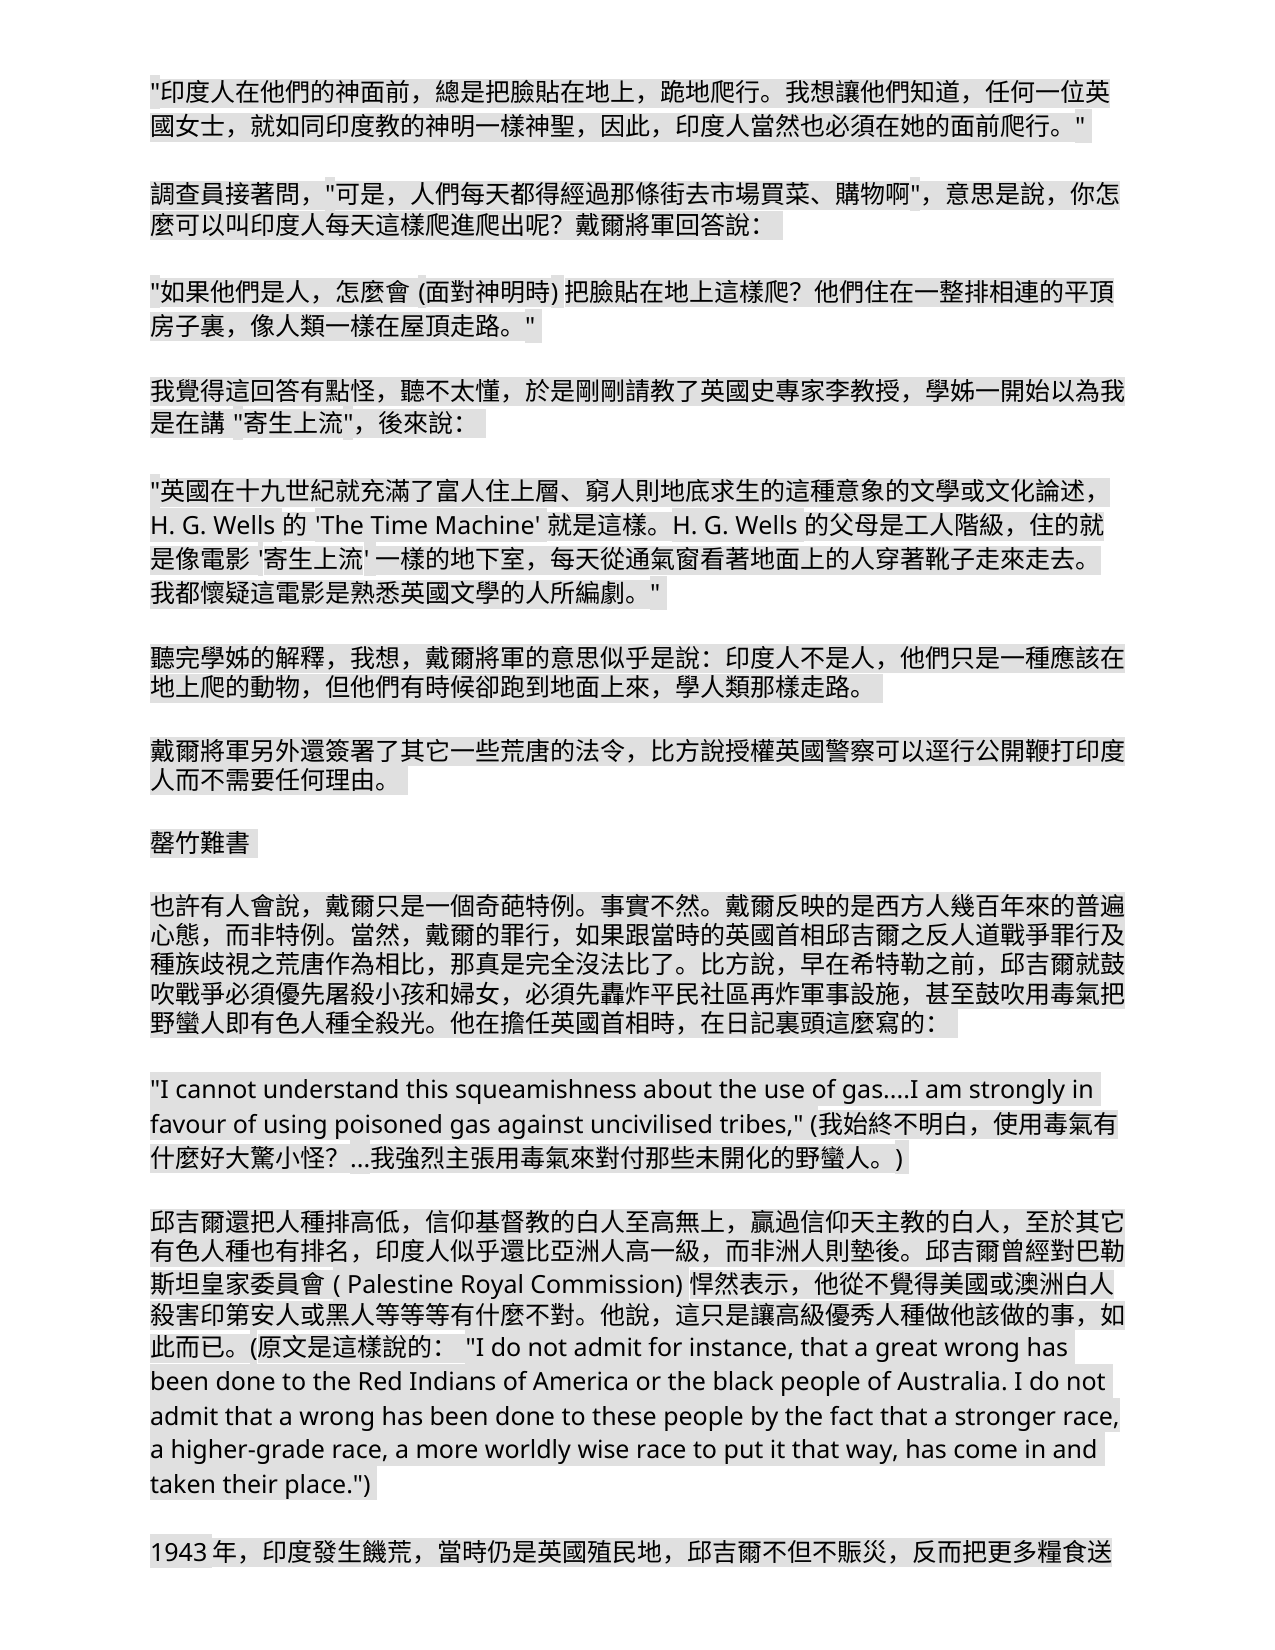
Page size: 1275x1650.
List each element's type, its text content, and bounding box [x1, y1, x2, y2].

text 卡韓政變 (120)：英國人的榮耀？ 陳真 2019. 07. 18. 前言 剛剛看到昨天台灣的各家媒體歡欣鼓舞地報導說，英國 "金融時報" 指出："國台辦直接控制台媒 (指中國時報)，吹捧特定候選人(指韓國瑜)。" 過去半年來，從美聯社到紐約時報，從CNN到金融時報，同時還包括無數的所謂智庫，西方主流傳聲筒一面倒地企圖以抹紅以及指控反民主反自由來妖魔化韓國瑜；從這樣一種前所未見的境外勢力紛紛 "公然" 介入島內選舉，你就可以明白這場選舉意味著什麼，意味著韓國瑜及韓流的出現超越了西方既有的掌控，意味著這不僅僅是一場島內選舉，更是中美或中西勢力的消長。 韓國瑜並不親中，他只是不仇中。但在島內氛圍及西方人眼裏，只要不仇中、不反華，就是敵人，簡單講就是這樣。 我實在很厭倦反覆批評什麼民主自由這類無恥低能的鳥話。這類鳥話謊言之齷齪如此明顯，難道你真的還看不出來？政治現實中，你似乎只能一直呼喚 "腦殘們" 醒一醒喔，然後不斷講些最基本的東西給他聽，就像在教幼兒園那樣。 2019.07.05. 我寫了底下這段話，我接著再多寫一些。 英國政府最近一再公開對祖國警告嗆聲說："不可對香港人不民主哦，否則我就不客氣了！" 講得好像英國人是香港人的守護神似的。我聽了，腦袋轟轟作響，真不敢相信我的眼睛。 先說結論 大家只要記得這個結論就行： 如果祖國對待香港人有任何不好或不民主、不自由之處，假若嚴重程度是 1，那麼，英國政府對待香港或西藏或印度等等等等的不民主與不自由乃至殘酷不人道，嚴重程度就是1000000000000....趨近於無限。 為何趨近於無限呢？因為一般狀況下之所謂不民主、不自由，總是還把對方當成是一個跟自己一樣的人類，但是英國人卻不是這樣想；他在血統上把人種分高低，白人至上，特別是英國人更是至高無上，而其他有色人種則是所謂 "未開化的野蠻人"，甚至只是一種介於人和猿猴之間的動物。 極端狀況下，英國人甚至認為自己是神，而華人、印度人與西藏人等等所謂有色人種，則是一種必須在當 "牠們" 看到神 (即英國人或西方人) 出現時只准在地上爬、而且可以被任意毆打與羞辱的 "動物"。 神與 "動物" 自然是完全無法相提並論的兩種位階。神難道會覺得自己侵犯了人權或哪裏做得不民主不自由嗎？當然不會。神只會覺得不管自己怎麼做都是對的，神聖的，偉大的，慈悲的。 我並沒有誇大，事實就是如此，至少不久之前的過去仍是如此。如果說過去和現在稍微有所改變與收斂，那也不是因為在心態上英國人痛改了前非、認清了自己的醜陋，而只是因為在現實力量上再也無法把別人當成低等生物那樣任意屠殺與虐待。不過，雖然傷人力有未逮，但西方人心態上依舊自覺高人一等，只是不敢再像過去那樣公開說自己是神，或說自己是高貴人種。 花園裏的一場大屠殺 英國人把自己當神有很多例子可循。比方說，各位看過 "甘地" 這部電影吧，裏頭提到一場大屠殺，電影演得很含蓄，輕描淡寫，事實上卻極為血腥而毫無人性。那是英國殖民印度時發生在 Jallianwala Bagh (札連瓦拉花園) 的一場殺戮，史稱 Amritsar Massacre (阿姆利則大屠殺)。 那是一個和平集會，抗議原因是英國通過一項法案叫做 Rowlatt Act (羅拉特法案)；根據該法案，英國官方有權逮捕任何可疑的印度人，並且無須任何審判與罪名，也不用通知家屬，便可直接囚禁入獄兩年。參加這項抗議的人其實並不多，主要是當天剛好也是錫克教的一個傳統宗教節慶日，參加慶典的人很多，有些婦女小孩也都興高采烈來到公園參加慶典；兩個完全不同的活動，恰好在同一地點舉行。 英國向來禁止印度人集會。別說什麼民主，英國人根本不把你當人看。於是，英國派駐印度的 "軍事總司令" 戴爾將軍 (Reginald Dyer) ，馬上就帶領軍隊前來大開殺戒，而且是毫無預警地開火。不但毫無預警，而且屠殺之前竟然還先把花園廣場的主要出口堵住，讓群眾根本無處可逃，旋即展開大屠殺。根據調查報告記載，從戴爾將軍帶隊抵達現場到全面開火屠殺，竟然短短不到30秒鐘。 而且，就如電影所說，打光了一千多發子彈之後才停止，前後殺了十分鐘，估計殺死近千人，幾乎等於是一顆子彈一條人命，存心就是要你的命，完全不把你當人看；而且，就像人們所說的 "朝著水桶射魚" (shooting fish in a barrel)，先把群眾關在一個密閉空間中，然後好整以暇地逐一瞄準，射擊取樂。 我在其它一些文章中也曾提過，美國侵略伊拉克和阿富汗，美軍幾次涉及數千人的大屠殺，也是採用這樣一種 "朝著水桶射魚" 的模式。射完之後，不管死的活的，用推土機就地集體掩埋，形成一個個亂葬崗與萬人塚。 話說當公園的主要出口被堵住後，群眾就往其它四個十分狹窄的對外通道逃命，群眾擠成一團，戴爾將軍竟當場要求士兵瞄準那些擠在出口處企圖逃走的人；不拘男女老幼，一概射殺。 這園區裏頭有一口井： https://bit.ly/2XWuS6C 屠殺當下，群眾無路可逃，為了躲避子彈，就拼命往井裏頭跳，溺死了很多人，事後清出了一百二十多具屍體。 戴爾將軍屠殺完畢後便帶隊離去，並隨即發布宵禁命令，不准民眾協助就醫，任由無數傷者留在現場痛苦地死去，其中包括婦女與小孩。 這裏有一些相關畫作： https://bit.ly/30CzRLw https://nyti.ms/2V4q0jk 事後，引起印度人極大反彈，印度各地紛紛傳出抗議事件，甘地也因此躍上政治舞台，帶領印度人反抗英國統治。英國政府一方面動用飛機槍炮繼續血腥鎮壓，一方面假裝究責，成立所謂調查小組（Disorders Inquiry Committee）。因為調查小組主席叫做亨特，俗稱為「亨特委員會」（Hunter Commission），留下許多答辯記錄。 相關文件顯示，戴爾絲毫不認為自己有錯，甚至表明自己只是動用了 "最小的武力"。英國上議院公開表揚他是個英雄，戴爾將軍的駐印度首長 Michael O'Dwyer 也稱讚這次屠殺是一次 "正確的行動"，一般英國老百姓及許多英國名人更是把他視為英國之光，認為他 "捍衛了英國人的榮耀"。 聽起來很荒謬，但我沒瞎掰，我所講的每一句話都有各種來源的根據，相關文獻資料與書籍非常多。比方說，去年 (2018年) 剛出版的一本書 "India in the 21st Century: What Everyone Needs to Know"，還有一本2015年版的 "劍橋系列叢書"，關於帝國主義與後殖民研究" 之 "Subverting Empire: Deviance and Disorder in the British Colonial World"，裏頭就有許多相關資料： https://urlzs.com/s2ER9 更令人髮指的是：戴爾將軍的答辯錄裏頭如此記載：當調查小組詢問戴爾為何要堵住出口然後再進行屠殺時，戴爾回答說："那是因為我的這項軍事行動並不是要驅散群眾集會，而是為了給不遵守集會禁令的印度人一點懲罰"；好讓他們學會服從與尊敬，服從英國法律，尊敬尊貴的英國男女。 有些資料寫說戴爾將軍是用機槍掃射群眾，其實不對，是用步槍，不是機關槍；倘若用的是機關槍，恐怕就不只死一千人，因為當天主要都是來參加宗教節慶的民眾，包括一些婦女和小孩，大約有兩萬人在現場。但是，戴爾之所以沒有用機關槍掃射，並不是因為他很慈悲 (他確實覺得自己很慈悲，因為殺太少了)，而是因為那天他派來了幾輛佈署機關槍的軍車，準備大開殺戒，卻因車子體積太大，開不進去，於是只好臨時改由幾十名士兵攜帶步槍進場屠殺，直到把所有子彈全部打光才罷手。 甘地是個言語溫和的人，但他卻經常用 "惡魔" 一詞來形容英國人的心態與作為。 英國人的榮耀 問題是：為何如此慘絕人寰泯滅人性的一場大屠殺，現場指揮屠殺的軍事將領，卻成為英國人所推崇的 "國家英雄"、說他 "捍衛了英國人的榮耀"？倫敦大學歷史系教授 Kim Wagner 寫的一篇書評或許回答了這個問題： https://reviews.history.ac.uk/review/1224 這篇書評，針對倫敦大學國防研究系教授 Nick Lloyd 在2011年出版的一本新書 "The Amritsar Massacre: The Untold Story of One Fateful Day"。如 Wanger 所說，這書重新定義了這場大屠殺，把責任推給被屠殺的印度民眾，指稱他們一旦來到集會現場便是一種違反集會禁令的犯罪行為，並且懷著一種不願服從英國統治的犯罪心態。在該書作者的描述中，凡是反抗英國統治者無非就等同於罪犯，因此罪有應得。作者並稱頌戒嚴令的頒布旨在教導印度人明白 "忠誠與榮耀" 的重要性，並指稱據以任意逮捕印度人、無罪囚禁可長達兩年的羅拉特法案，乃是為了保護印度人，而印度人卻對此不知感恩云云。 Wanger教授以 "白種人的負擔" 來形容這樣一種唯我獨尊的種族優越感及帝國主義心態。簡單說就是白種人好辛苦好高貴哦，每天到處姦殺擄掠、擴張帝國版圖，為的就是要幫助有色人種這些低等生物，結果反而還被責怪，甚至因此害戴爾將軍被迫提早退休，真是很無辜，於是當然就會被西方同胞們視為 "國家英雄"，因為他 "捍衛了英國人的榮耀"。 2013年2月，英國首相卡麥隆造訪慘案現場，表達遺憾。今年四月，英國首相梅伊對此一屠殺事件發表了一篇又是 "感到遺憾" 的官方聲明，但英國官方至今始終拒絕道歉。 爬行命令 另外，必須一提的是：阿姆利則大屠殺發生的前兩天，還發生了另一個事件。有位英國女傳教士當街無故遭到一群印度人的毆打與騷擾，後來被另一群印度人救出來。戴爾將軍知道此事後，就簽署了一道命令，也就是惡名昭彰的 "爬行命令" (crawling order)，規定每個印度人在通過這位英國女傳教士被毆打的街道時，必須五體投地像昆蟲那樣緩緩爬行，雙手雙膝和腹部都必須接觸地面，磕頭跪爬。 這是收藏在倫敦 "陸軍博物館" 的一張當年 "爬行命令" 的現場檔案照片： https://bit.ly/2JT7GBk 面對調查小組成員的質問，戴爾將軍說： "印度人在他們的神面前，總是把臉貼在地上，跪地爬行。我想讓他們知道，任何一位英國女士，就如同印度教的神明一樣神聖，因此，印度人當然也必須在她的面前爬行。" 調查員接著問，"可是，人們每天都得經過那條街去市場買菜、購物啊"，意思是說，你怎麼可以叫印度人每天這樣爬進爬出呢？戴爾將軍回答說： "如果他們是人，怎麼會 (面對神明時) 把臉貼在地上這樣爬？他們住在一整排相連的平頂房子裏，像人類一樣在屋頂走路。" 我覺得這回答有點怪，聽不太懂，於是剛剛請教了英國史專家李教授，學姊一開始以為我是在講 "寄生上流"，後來說： "英國在十九世紀就充滿了富人住上層、窮人則地底求生的這種意象的文學或文化論述，H. G. Wells 的 'The Time Machine' 就是這樣。H. G. Wells 的父母是工人階級，住的就是像電影 '寄生上流' 一樣的地下室，每天從通氣窗看著地面上的人穿著靴子走來走去。我都懷疑這電影是熟悉英國文學的人所編劇。" 聽完學姊的解釋，我想，戴爾將軍的意思似乎是說：印度人不是人，他們只是一種應該在地上爬的動物，但他們有時候卻跑到地面上來，學人類那樣走路。 戴爾將軍另外還簽署了其它一些荒唐的法令，比方說授權英國警察可以逕行公開鞭打印度人而不需要任何理由。 罄竹難書 也許有人會說，戴爾只是一個奇葩特例。事實不然。戴爾反映的是西方人幾百年來的普遍心態，而非特例。當然，戴爾的罪行，如果跟當時的英國首相邱吉爾之反人道戰爭罪行及種族歧視之荒唐作為相比，那真是完全沒法比了。比方說，早在希特勒之前，邱吉爾就鼓吹戰爭必須優先屠殺小孩和婦女，必須先轟炸平民社區再炸軍事設施，甚至鼓吹用毒氣把野蠻人即有色人種全殺光。他在擔任英國首相時，在日記裏頭這麼寫的： "I cannot understand this squeamishness about the use of gas....I am strongly in favour of using poisoned gas against uncivilised tribes," (我始終不明白，使用毒氣有什麼好大驚小怪？...我強烈主張用毒氣來對付那些未開化的野蠻人。) 邱吉爾還把人種排高低，信仰基督教的白人至高無上，贏過信仰天主教的白人，至於其它有色人種也有排名，印度人似乎還比亞洲人高一級，而非洲人則墊後。邱吉爾曾經對巴勒斯坦皇家委員會 ( Palestine Royal Commission) 悍然表示，他從不覺得美國或澳洲白人殺害印第安人或黑人等等等有什麼不對。他說，這只是讓高級優秀人種做他該做的事，如此而已。(原文是這樣說的： "I do not admit for instance, that a great wrong has been done to the Red Indians of America or the black people of Australia. I do not admit that a wrong has been done to these people by the fact that a stronger race, a higher-grade race, a more worldly wise race to put it that way, has come in and taken their place.") 1943年，印度發生饑荒，當時仍是英國殖民地，邱吉爾不但不賑災，反而把更多糧食送走，拿去做為英軍儲糧，導致三百萬人餓死。邱吉爾不但不覺得這樣做很沒有人性，反而怪罪印度人生太多小孩，嘲笑印度人 "像兔子那樣很會生" ("breed like rabbits")。 我可以繼續一直寫下去，寫來滿紙污穢，罄竹難書，根本寫不完。 人們爭相當漢奸 各位知道我對新疆的所謂 "再教育營" 是相當不滿的，因為，我認為在政策執行上應該更文明點。中共高層很好，在我看來是一個跡近完美的政府，但大陸地方政府卻良莠不齊，甚至相當野蠻。但是，當我看到西方各國不斷拿新疆這事大作文章時，我就無言了。x它媽的這能比嗎？中共如果有什麼地方沒做好，跟西方人的血腥殘暴能比嗎？就如同我這文章開頭所說，那不僅僅是1跟100000000....的差別，更是1和無限之落差。 然而，血腥殘暴的一方，卻居然每天扮演可愛的民主小天使，扮演自由的守護神，每天指控相對十分良善而且對世界和平與人類福祉做出巨大貢獻的一方。任何人，除非腦子進水，要不就是良心被狗吃了，否則他怎麼可能會在一善一惡落差如此巨大的狀況下，卻選擇了邪惡的一方？更令人難以原諒的是居然當起漢奸，為了私利，幫助敵人來傷害自己的同胞。 英國國家廣播電台(BBC) 報導，過去香港的所謂 "佔中" 或什麼 "雨傘革命"，並不是單純的民間即興事件，而是由西方境外勢力協助策畫長達兩年的反中行動。這次的 "反送中" 當然也一樣，每個事件其實都是由CIA一手主導。我通常不太想引用這類報導，因為往往太過於輕描淡寫，講得好像只是一種 "協助" 或 "幫忙訓練" 如何製造動亂以打擊中國。但事實上，這不是什麼協助，而是一手策畫，而且不是一朝一夕，而是幾十年來的情治滲透與把持，把香港當成西方殖民地，如入無人之境，儼然另一個政府。 台灣當然就更不用說了，阿扁已經說得夠清楚。他說，台灣真正的統治者是 "美國在台軍政府"；所謂總統，只是聽命辦事，是一種執行角色，連美國在台協會 (AIT) 的一個小官員都比不上。這也是為什麼阿扁當時聘請律師到美國打越洋官司的原因，藉以申訴自己無罪，訴說自己只是聽命行事，甚至說台灣的法律無法適用在他身上，因為他做為總統，只是美國在台軍政府的一個執行者，要求美國法院立即撤銷台灣法律的判決，還他自由云云。 阿扁頭腦很清楚，句句都講到重點，而這才是島內政治的基本事實架構。香港不至於如此荒唐，但也好不了多少。 看西方媒體每天講那些什麼民主自由的鳥話，實在很煩。英國殖民香港幾時給過香港人什麼民主選舉或集會結社的自由？零！一點也沒有，完全就是殖民統治。但是，當中共在香港開放實施特首選舉時，所謂 "佔中" 所炒作的理由卻是說中央立法不公，介入香港選舉云云。這種睜眼瞎話，真是有夠它媽的無恥。 這回 "反送中" 也一樣，天底下有這種事嗎？西方國家可以引渡香港罪犯，但是中國中央政府卻居然不能引渡自己領土上的罪犯？那就好像說劍橋市民跑到倫敦犯了滔天大罪之後，又逃回劍橋，然後就不用接受英國政府的法律制裁了，大大方方在劍橋逍遙法外。就算要引渡，也只能引渡到英國以外的國家，絕不能送回倫敦，否則就是反人權反民主，必須發動 "反送英" 抗爭。 至於英國殖民香港期間，好幾次抗議事件，打死了幾百人，一會兒宵禁，一會兒戒嚴，動輒偵騎四出，搜捕數千人，濫抓濫打，不成比例地大量使用武力，難道英國人自己都忘了？我在英國住了十年，深知英國警察對付抗爭人士哪有像對待反送中群眾那麼客氣的？我實在看不出來香港警察哪裏傷害了什麼人權、中共又傷害了什麼民主自由？逃犯條例又究竟是哪一點違反了自由與人權？ 結語 這世界真的很荒唐，雞毛蒜皮事每天無限擴大渲染，講得好像是什麼人類文明的浩劫，藉以刻意製造動亂，打擊中國。但西方人自身卻又好話說盡，壞事做絕，天天侵略血洗他國，姦殺擄掠無日無之，卻又說成是維護世界和平、捍衛民主自由與人權。人們如此腦殘，連這樣也會信，我實在覺得很無奈。 所謂不信青史盡成灰，不信東風喚不回，我手上這枝筆，寫了大半輩子，寫掉一個青春，寫掉兩個家庭，究竟能給人們帶來什麼正面的助益，我也不知道，似乎一切只是徒勞，但我能做的也只是這樣了。 後記 好幾天沒睡覺，今天依舊精神萎靡之際，亂七八糟匆匆忙忙寫了這篇七千多字文章。原本想回頭看一遍，把它改通順點，但沒時間也沒力氣了。每天忙到爆，現在寫東西就像消防隊救火那樣，只能用最快速度拼命搶時間，五分鐘、八分鐘，能有多少零碎時間，能寫多少算多少，不求通順與修辭了。 [150, 75, 1125, 1568]
